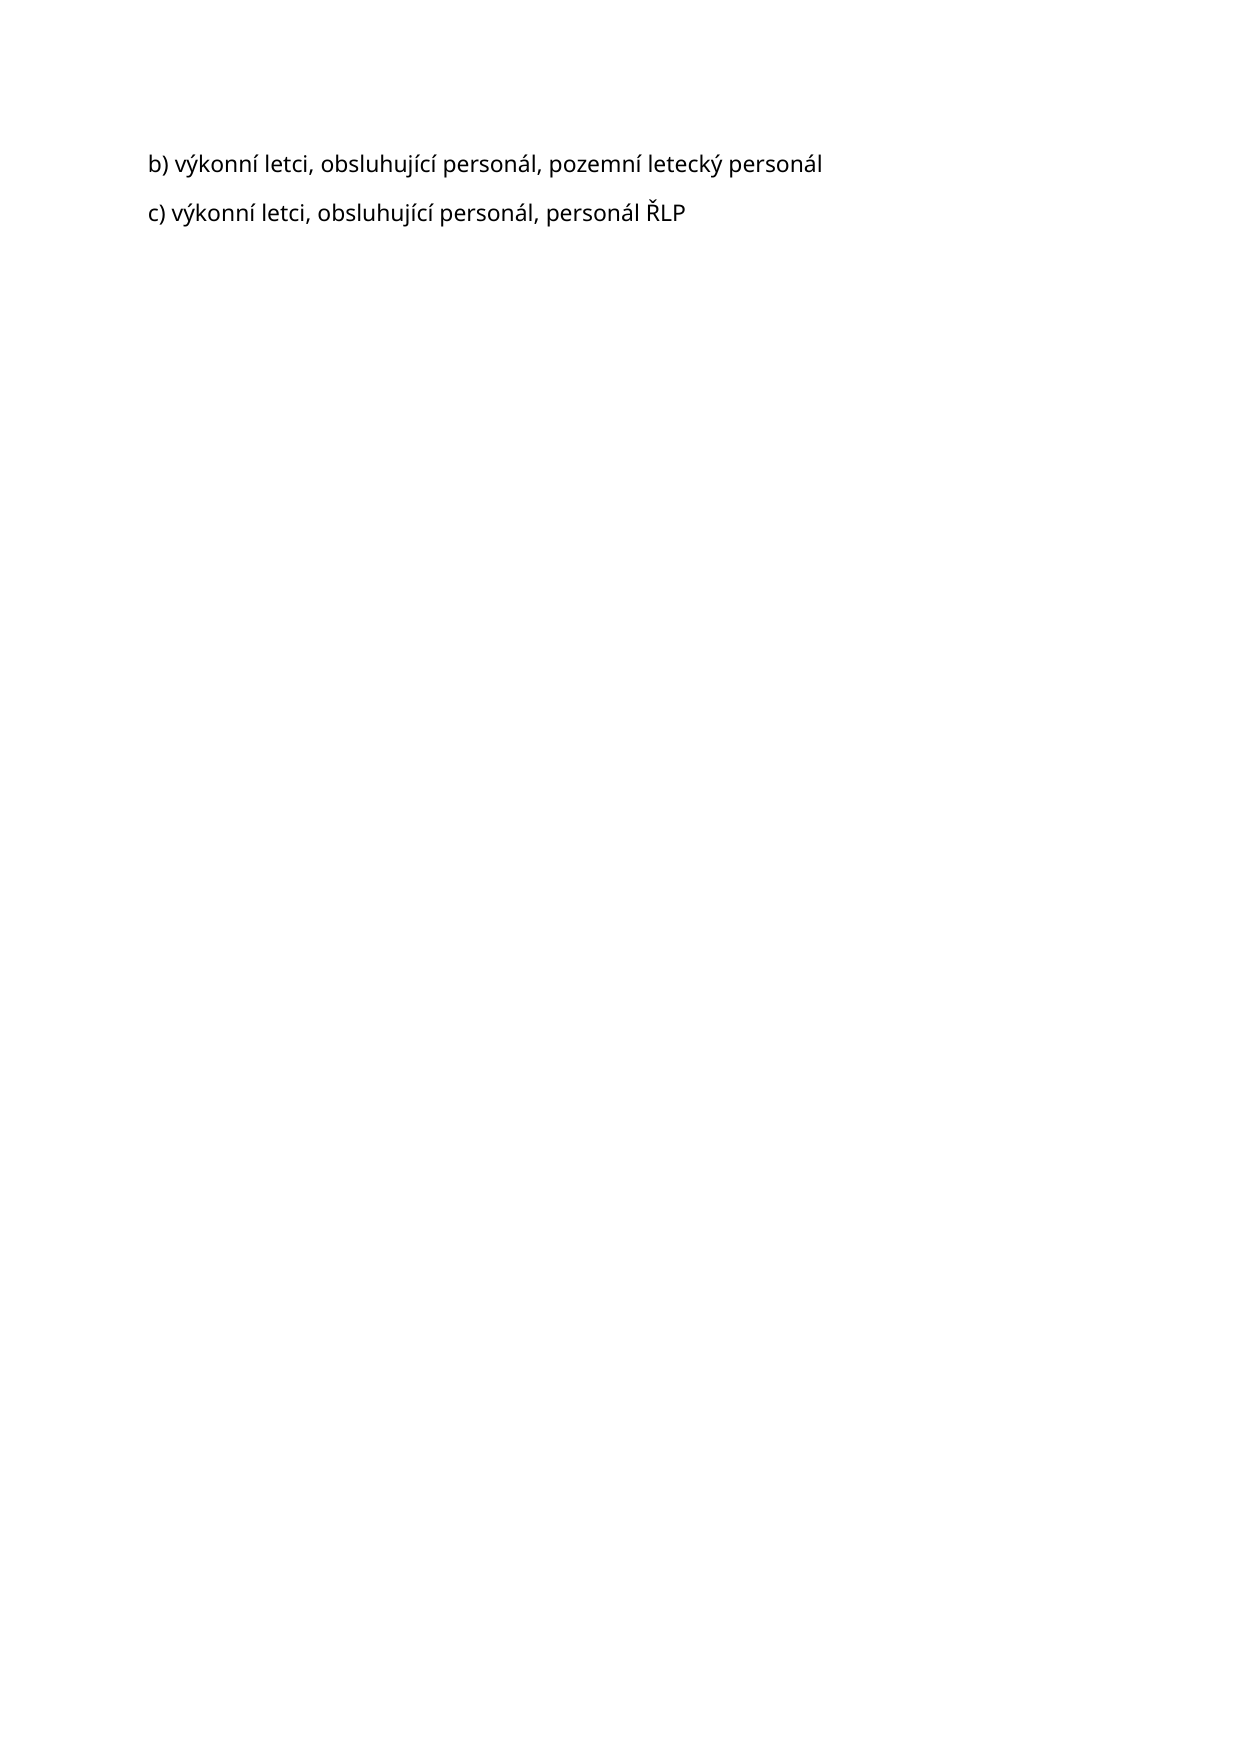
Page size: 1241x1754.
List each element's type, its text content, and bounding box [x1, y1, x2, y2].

text b) výkonní letci, obsluhující personál, pozemní letecký personál [148, 148, 1093, 179]
text c) výkonní letci, obsluhující personál, personál ŘLP [148, 197, 1093, 228]
